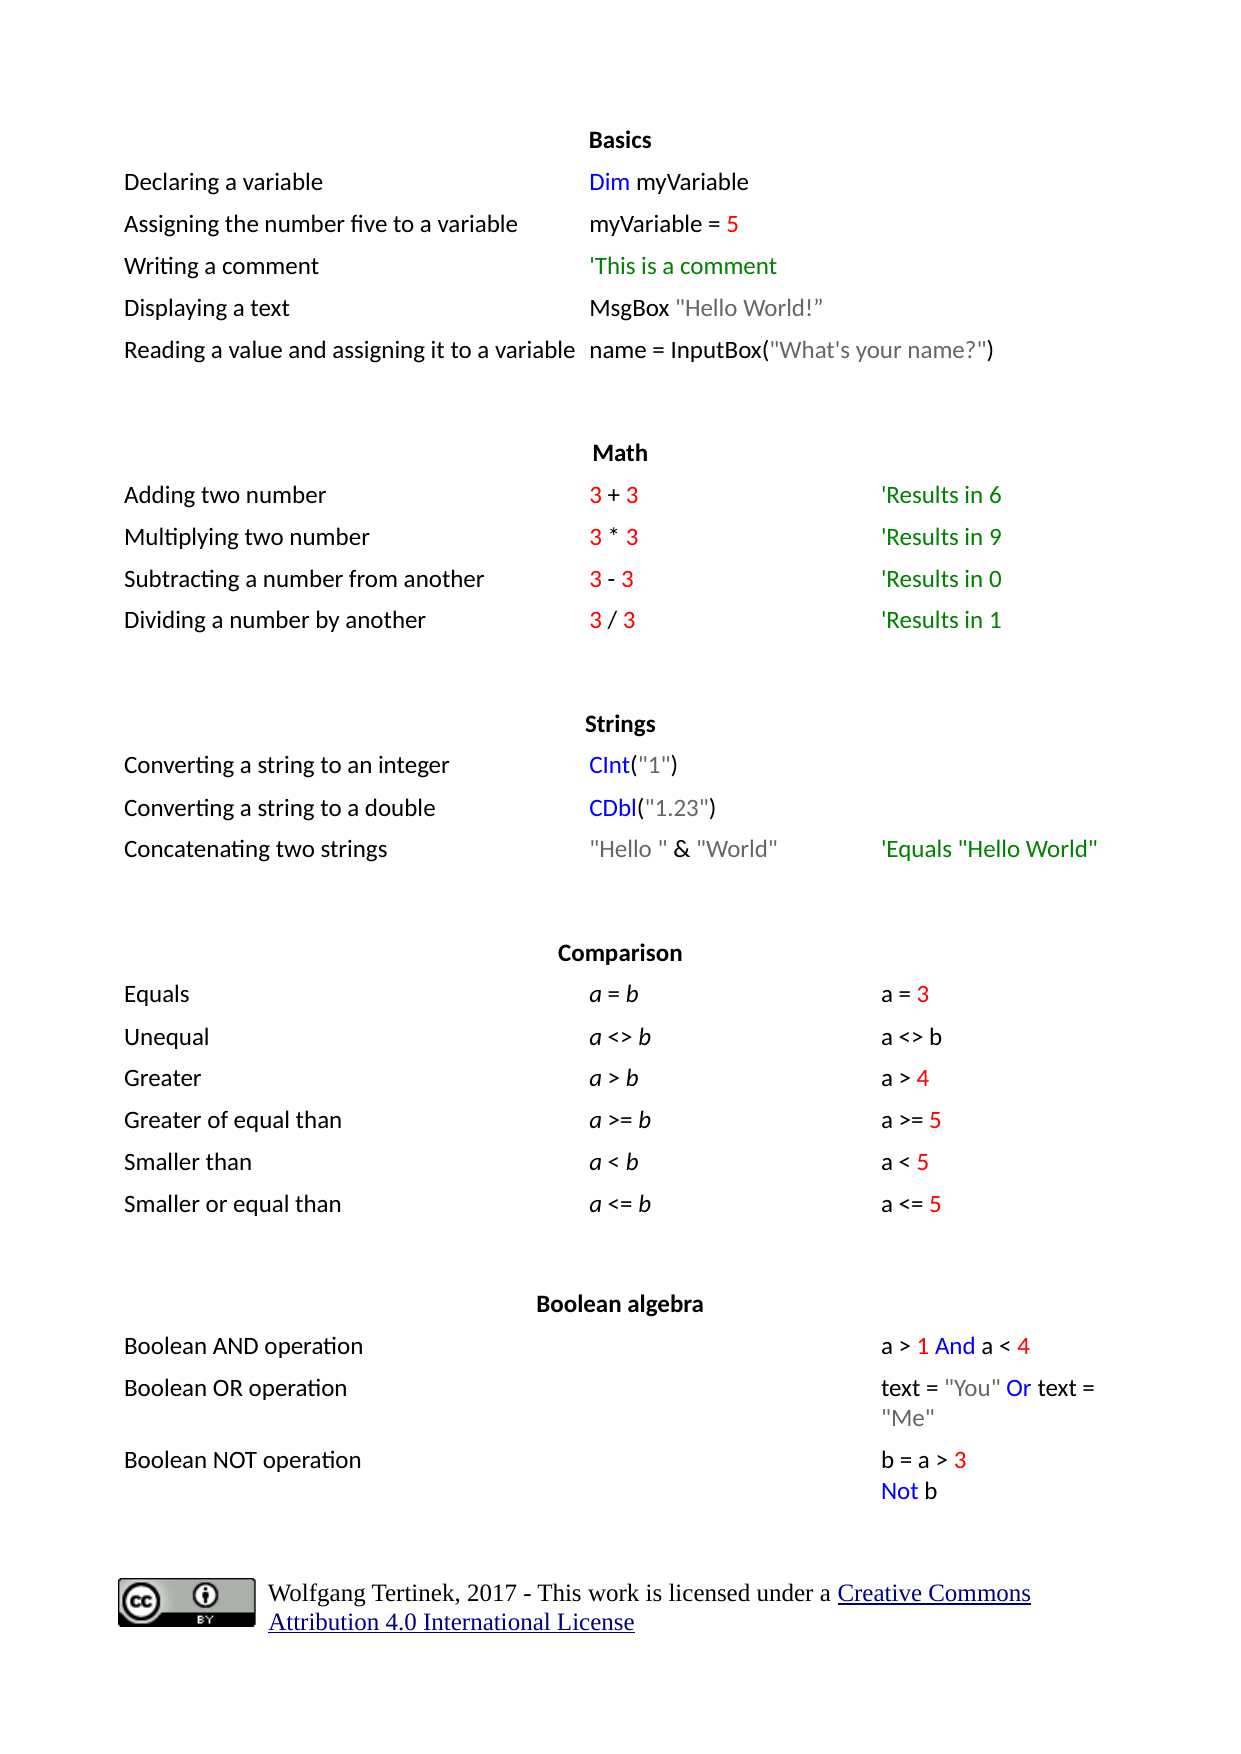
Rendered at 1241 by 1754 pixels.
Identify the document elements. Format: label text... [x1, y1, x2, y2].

table_header Basics [118, 118, 1122, 160]
table_cell Multiplying two number [118, 515, 583, 557]
table_cell b = a > 3 Not b [875, 1439, 1122, 1511]
table_cell Subtracting a number from another [118, 557, 583, 599]
table_cell Adding two number [118, 473, 583, 515]
table_cell a <= b [583, 1183, 875, 1225]
table_cell Reading a value and assigning it to a variable [118, 328, 583, 370]
table_cell Boolean NOT operation [118, 1439, 583, 1511]
table_cell [583, 1324, 875, 1366]
table_cell 3 - 3 [583, 557, 875, 599]
table_cell Converting a string to an integer [118, 744, 583, 786]
table_cell a > 4 [875, 1057, 1122, 1099]
table_cell Converting a string to a double [118, 786, 583, 828]
table_cell a >= b [583, 1099, 875, 1141]
table_cell a <> b [583, 1015, 875, 1057]
table_cell Assigning the number five to a variable [118, 202, 583, 244]
table_cell Writing a comment [118, 244, 583, 286]
table_cell 'Results in 6 [875, 473, 1122, 515]
table_cell Declaring a variable [118, 160, 583, 202]
table_cell 'Results in 1 [875, 599, 1122, 641]
table_cell Concatenating two strings [118, 828, 583, 870]
table_cell a <> b [875, 1015, 1122, 1057]
table_cell CDbl("1.23") [583, 786, 875, 828]
table_cell myVariable = 5 [583, 202, 1122, 244]
table_cell Boolean AND operation [118, 1324, 583, 1366]
table_header Comparison [118, 931, 1122, 973]
table_cell [583, 1439, 875, 1511]
table_cell Unequal [118, 1015, 583, 1057]
table_cell Smaller or equal than [118, 1183, 583, 1225]
table_cell name = InputBox("What's your name?") [583, 328, 1122, 370]
table_cell 'Results in 9 [875, 515, 1122, 557]
table_cell 3 * 3 [583, 515, 875, 557]
table_cell 'Results in 0 [875, 557, 1122, 599]
table_cell a = b [583, 973, 875, 1015]
table_header Boolean algebra [118, 1282, 1122, 1324]
table_cell a <= 5 [875, 1183, 1122, 1225]
table_header Strings [118, 702, 1122, 744]
table_cell [583, 1366, 875, 1439]
table_cell CInt("1") [583, 744, 875, 786]
table_cell Dividing a number by another [118, 599, 583, 641]
table_cell a < b [583, 1141, 875, 1183]
table_cell Greater of equal than [118, 1099, 583, 1141]
table_cell Displaying a text [118, 286, 583, 328]
table_cell 'This is a comment [583, 244, 1122, 286]
table_cell [875, 786, 1122, 828]
table_cell "Hello " & "World" [583, 828, 875, 870]
table_cell Dim myVariable [583, 160, 1122, 202]
table_cell Equals [118, 973, 583, 1015]
table_cell 3 + 3 [583, 473, 875, 515]
table_cell a > 1 And a < 4 [875, 1324, 1122, 1366]
table_cell 3 / 3 [583, 599, 875, 641]
table_cell a < 5 [875, 1141, 1122, 1183]
table_cell text = "You" Or text = "Me" [875, 1366, 1122, 1439]
table_cell a > b [583, 1057, 875, 1099]
table_cell MsgBox "Hello World!” [583, 286, 1122, 328]
table_cell Smaller than [118, 1141, 583, 1183]
picture [118, 1578, 256, 1627]
table_cell 'Equals "Hello World" [875, 828, 1122, 870]
table_cell Boolean OR operation [118, 1366, 583, 1439]
table_cell a >= 5 [875, 1099, 1122, 1141]
table_header Math [118, 431, 1122, 473]
table_cell Greater [118, 1057, 583, 1099]
table_cell a = 3 [875, 973, 1122, 1015]
table_cell [875, 744, 1122, 786]
